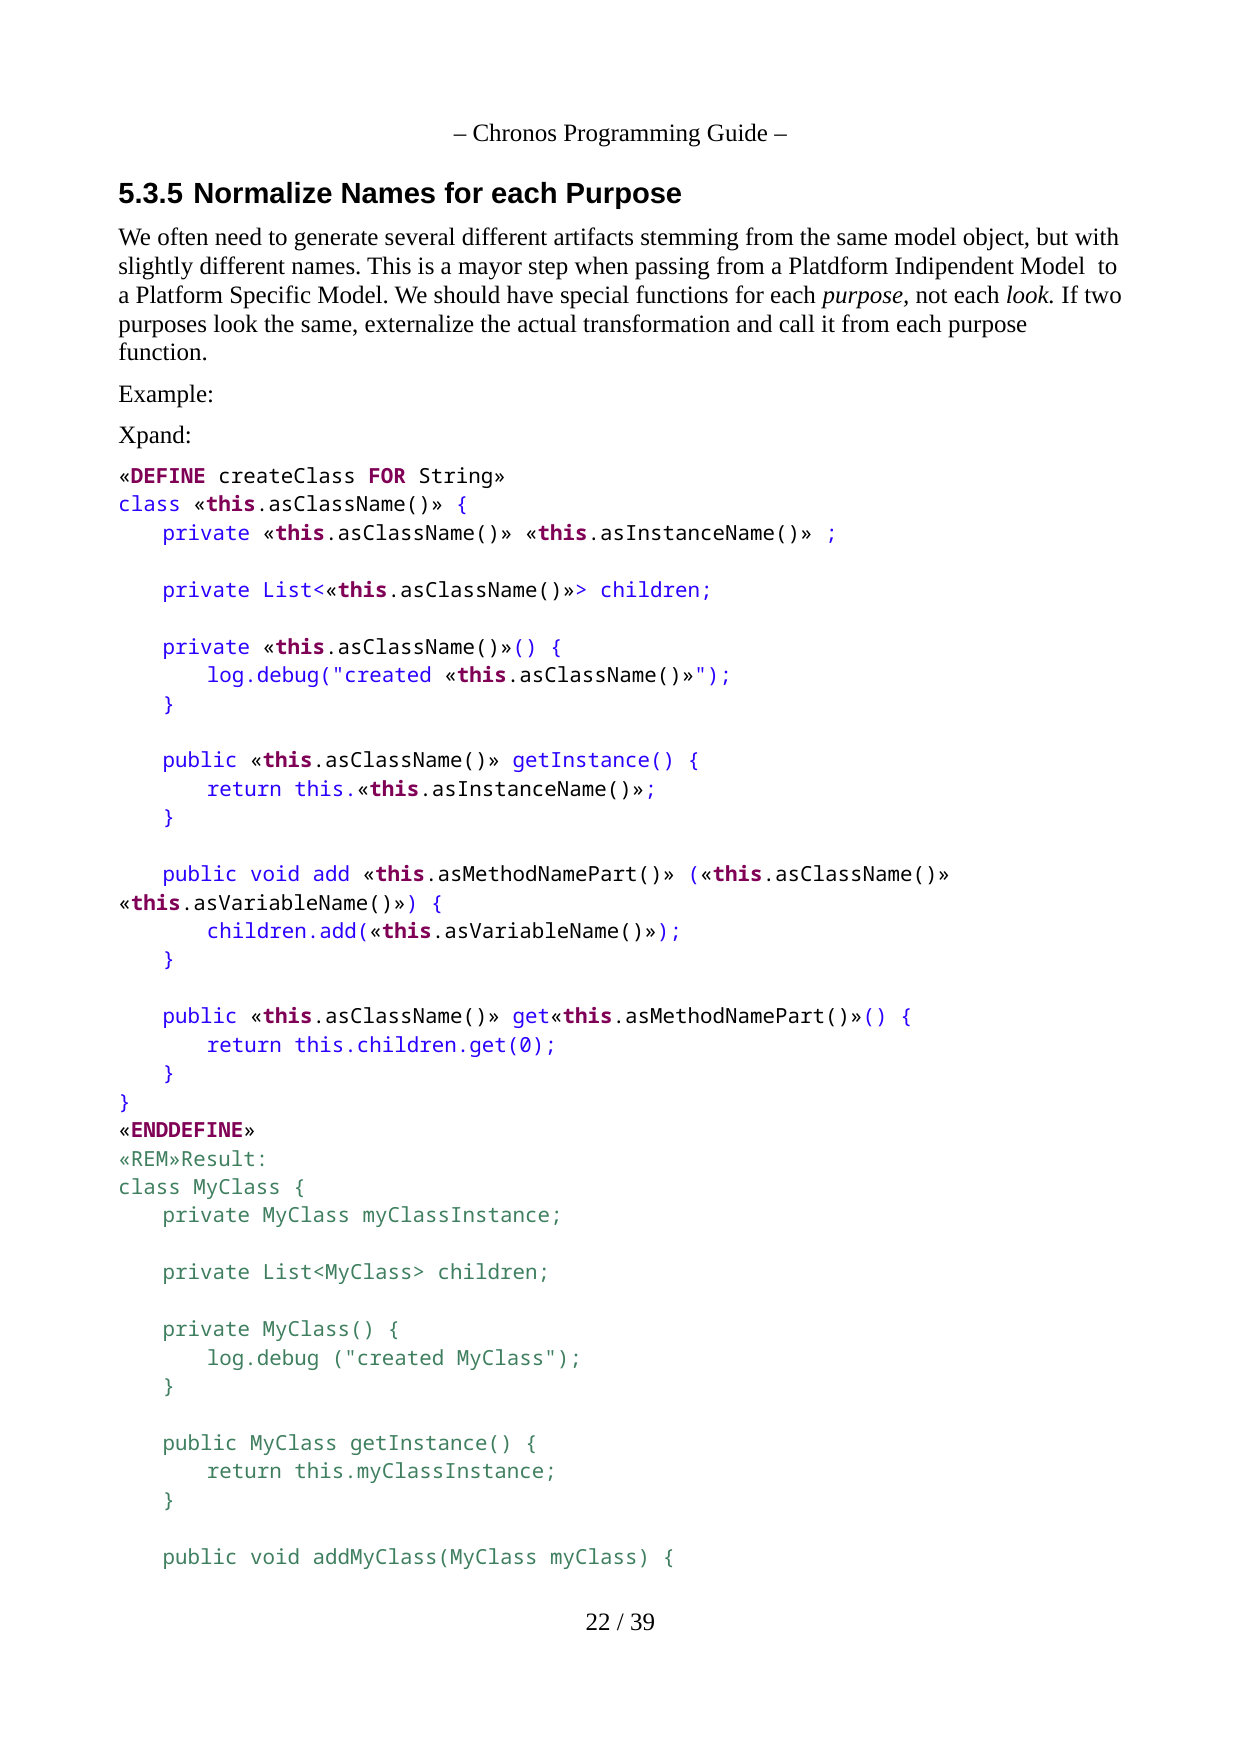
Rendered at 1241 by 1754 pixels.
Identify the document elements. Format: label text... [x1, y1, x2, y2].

text } [118, 1058, 1122, 1087]
text } [118, 1485, 1122, 1513]
text } [118, 944, 1122, 973]
text private List<«this.asClassName()»> children; [118, 575, 1122, 603]
text private «this.asClassName()» «this.asInstanceName()» ; [118, 518, 1122, 546]
text class «this.asClassName()» { [118, 489, 1122, 518]
text public MyClass getInstance() { [118, 1428, 1122, 1456]
text public void add «this.asMethodNamePart()» («this.asClassName()» «this.asVariableName()») { [118, 859, 1122, 916]
text public «this.asClassName()» getInstance() { [118, 746, 1122, 774]
text children.add(«this.asVariableName()»); [118, 916, 1122, 944]
text «REM»Result: [118, 1144, 1122, 1172]
text return this.children.get(0); [118, 1030, 1122, 1058]
text «DEFINE createClass FOR String» [118, 461, 1122, 489]
text log.debug("created «this.asClassName()»"); [118, 660, 1122, 689]
subtitle Normalize Names for each Purpose [118, 176, 1122, 210]
text «ENDDEFINE» [118, 1115, 1122, 1144]
text log.debug ("created MyClass"); [118, 1343, 1122, 1371]
text } [118, 802, 1122, 831]
text class MyClass { [118, 1172, 1122, 1201]
text We often need to generate several different artifacts stemming from the same model object, but with slightly different names. This is a mayor step when passing from a Platdform Indipendent Model to a Platform Specific Model. We should have special functions for each purpose, not each look. If two purposes look the same, externalize the actual transformation and call it from each purpose function. [118, 222, 1122, 366]
text public «this.asClassName()» get«this.asMethodNamePart()»() { [118, 1001, 1122, 1030]
text private MyClass() { [118, 1314, 1122, 1343]
text return this.«this.asInstanceName()»; [118, 774, 1122, 802]
text } [118, 689, 1122, 717]
text private «this.asClassName()»() { [118, 632, 1122, 660]
text } [118, 1371, 1122, 1399]
text Xpand: [118, 420, 1122, 449]
text return this.myClassInstance; [118, 1456, 1122, 1485]
text Example: [118, 379, 1122, 407]
text private MyClass myClassInstance; [118, 1201, 1122, 1229]
text public void addMyClass(MyClass myClass) { [118, 1542, 1122, 1570]
text private List<MyClass> children; [118, 1257, 1122, 1286]
text } [118, 1087, 1122, 1115]
